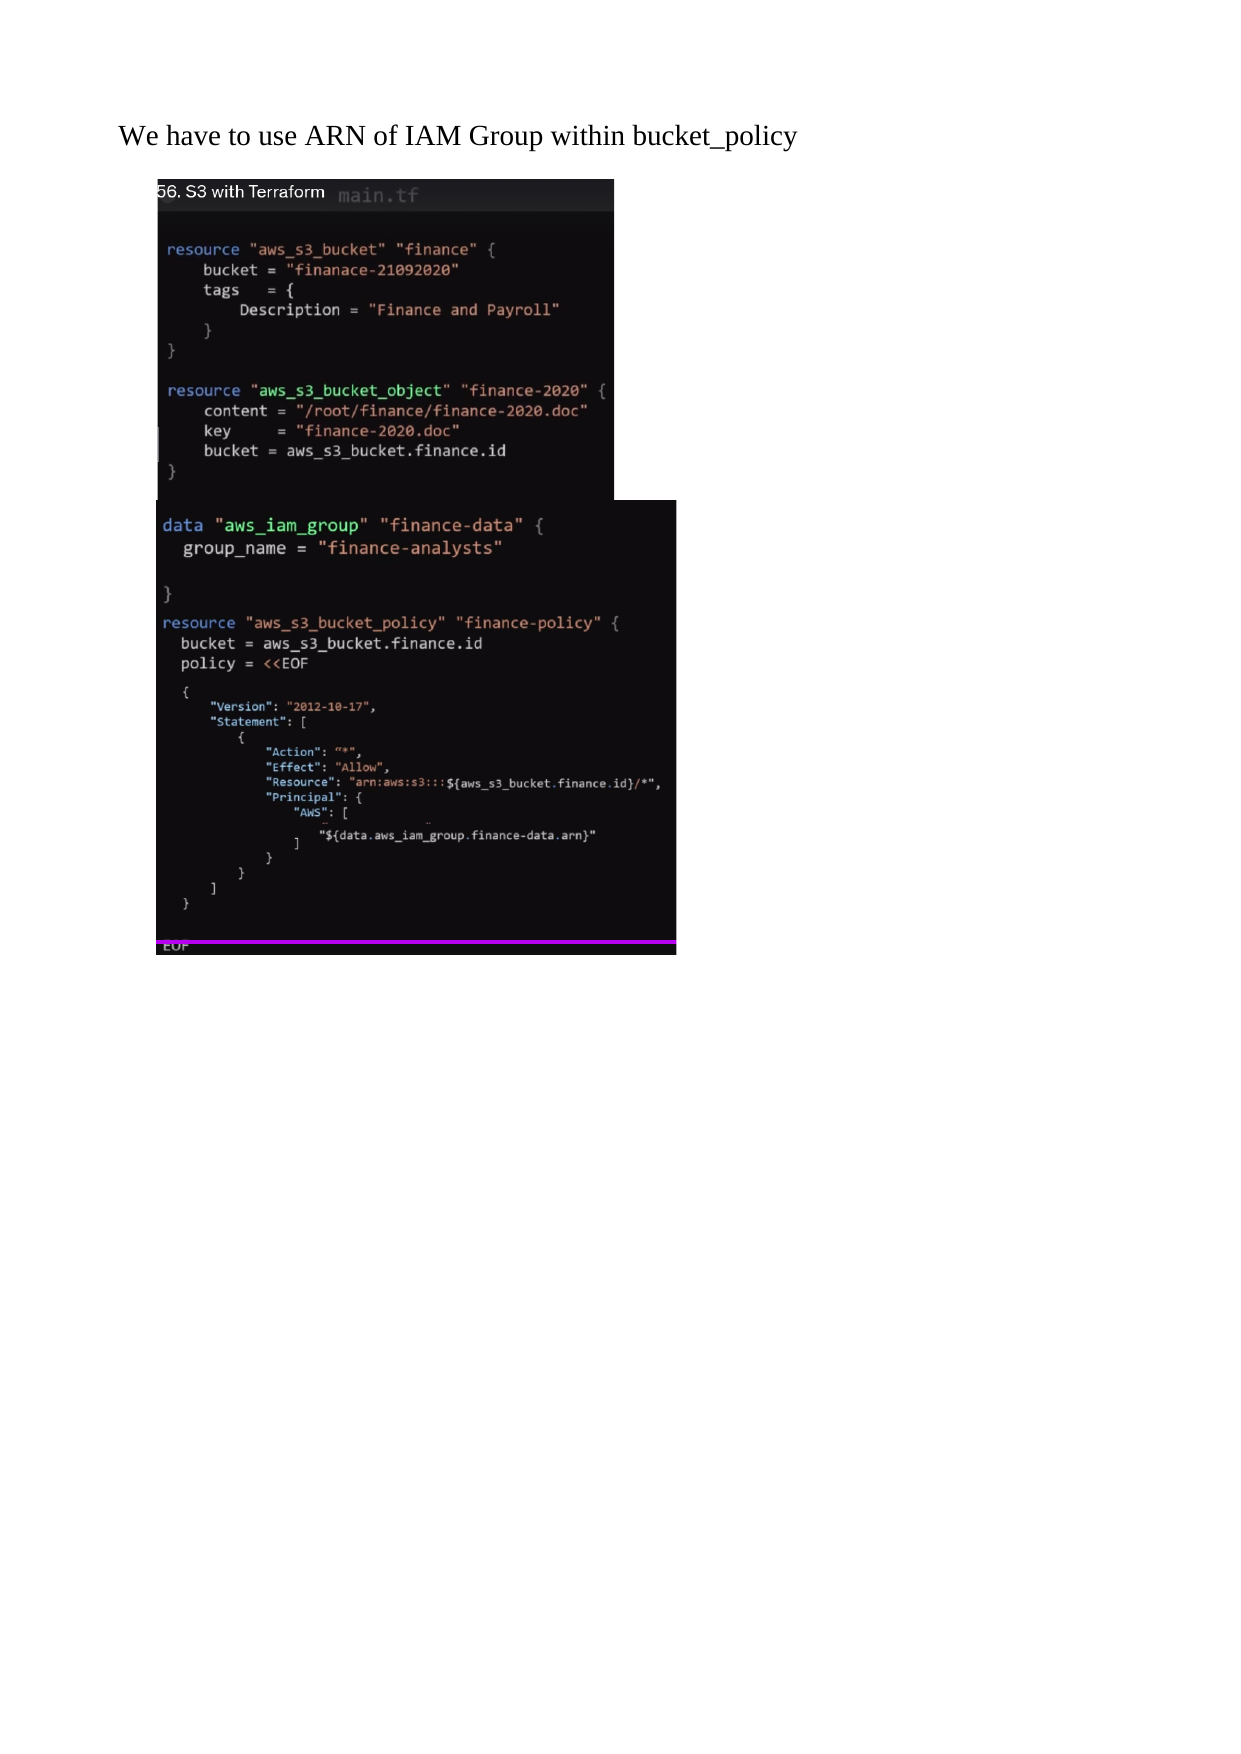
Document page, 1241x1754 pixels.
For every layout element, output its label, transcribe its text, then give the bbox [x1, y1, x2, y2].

picture [156, 179, 265, 955]
text We have to use ARN of IAM Group within bucket_policy [118, 118, 1122, 152]
